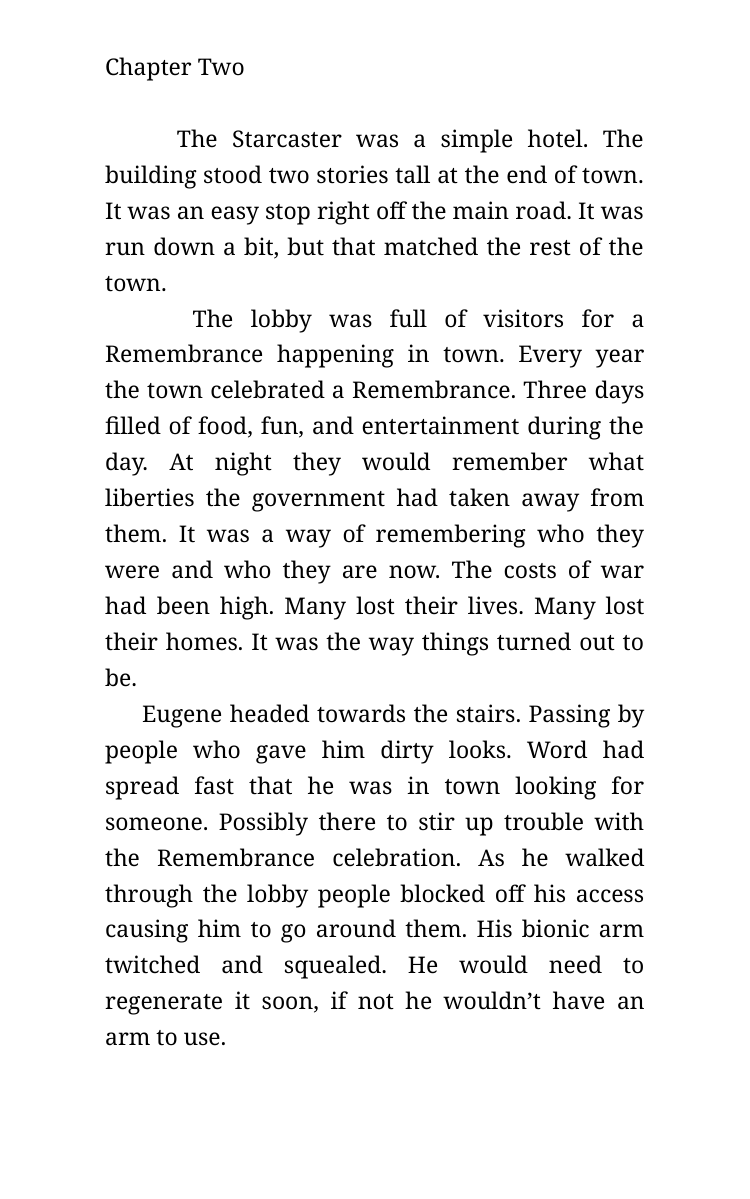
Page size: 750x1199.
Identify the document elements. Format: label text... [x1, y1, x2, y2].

text The Starcaster was a simple hotel. The building stood two stories tall at the end of town. It was an easy stop right off the main road. It was run down a bit, but that matched the rest of the town. [105, 123, 645, 298]
text Eugene headed towards the stairs. Passing by people who gave him dirty looks. Word had spread fast that he was in town looking for someone. Possibly there to stir up trouble with the Remembrance celebration. As he walked through the lobby people blocked off his access causing him to go around them. His bionic arm twitched and squealed. He would need to regenerate it soon, if not he wouldn’t have an arm to use. [105, 698, 645, 1052]
text Chapter Two [105, 51, 645, 82]
text The lobby was full of visitors for a Remembrance happening in town. Every year the town celebrated a Remembrance. Three days filled of food, fun, and entertainment during the day. At night they would remember what liberties the government had taken away from them. It was a way of remembering who they were and who they are now. The costs of war had been high. Many lost their lives. Many lost their homes. It was the way things turned out to be. [105, 302, 645, 693]
